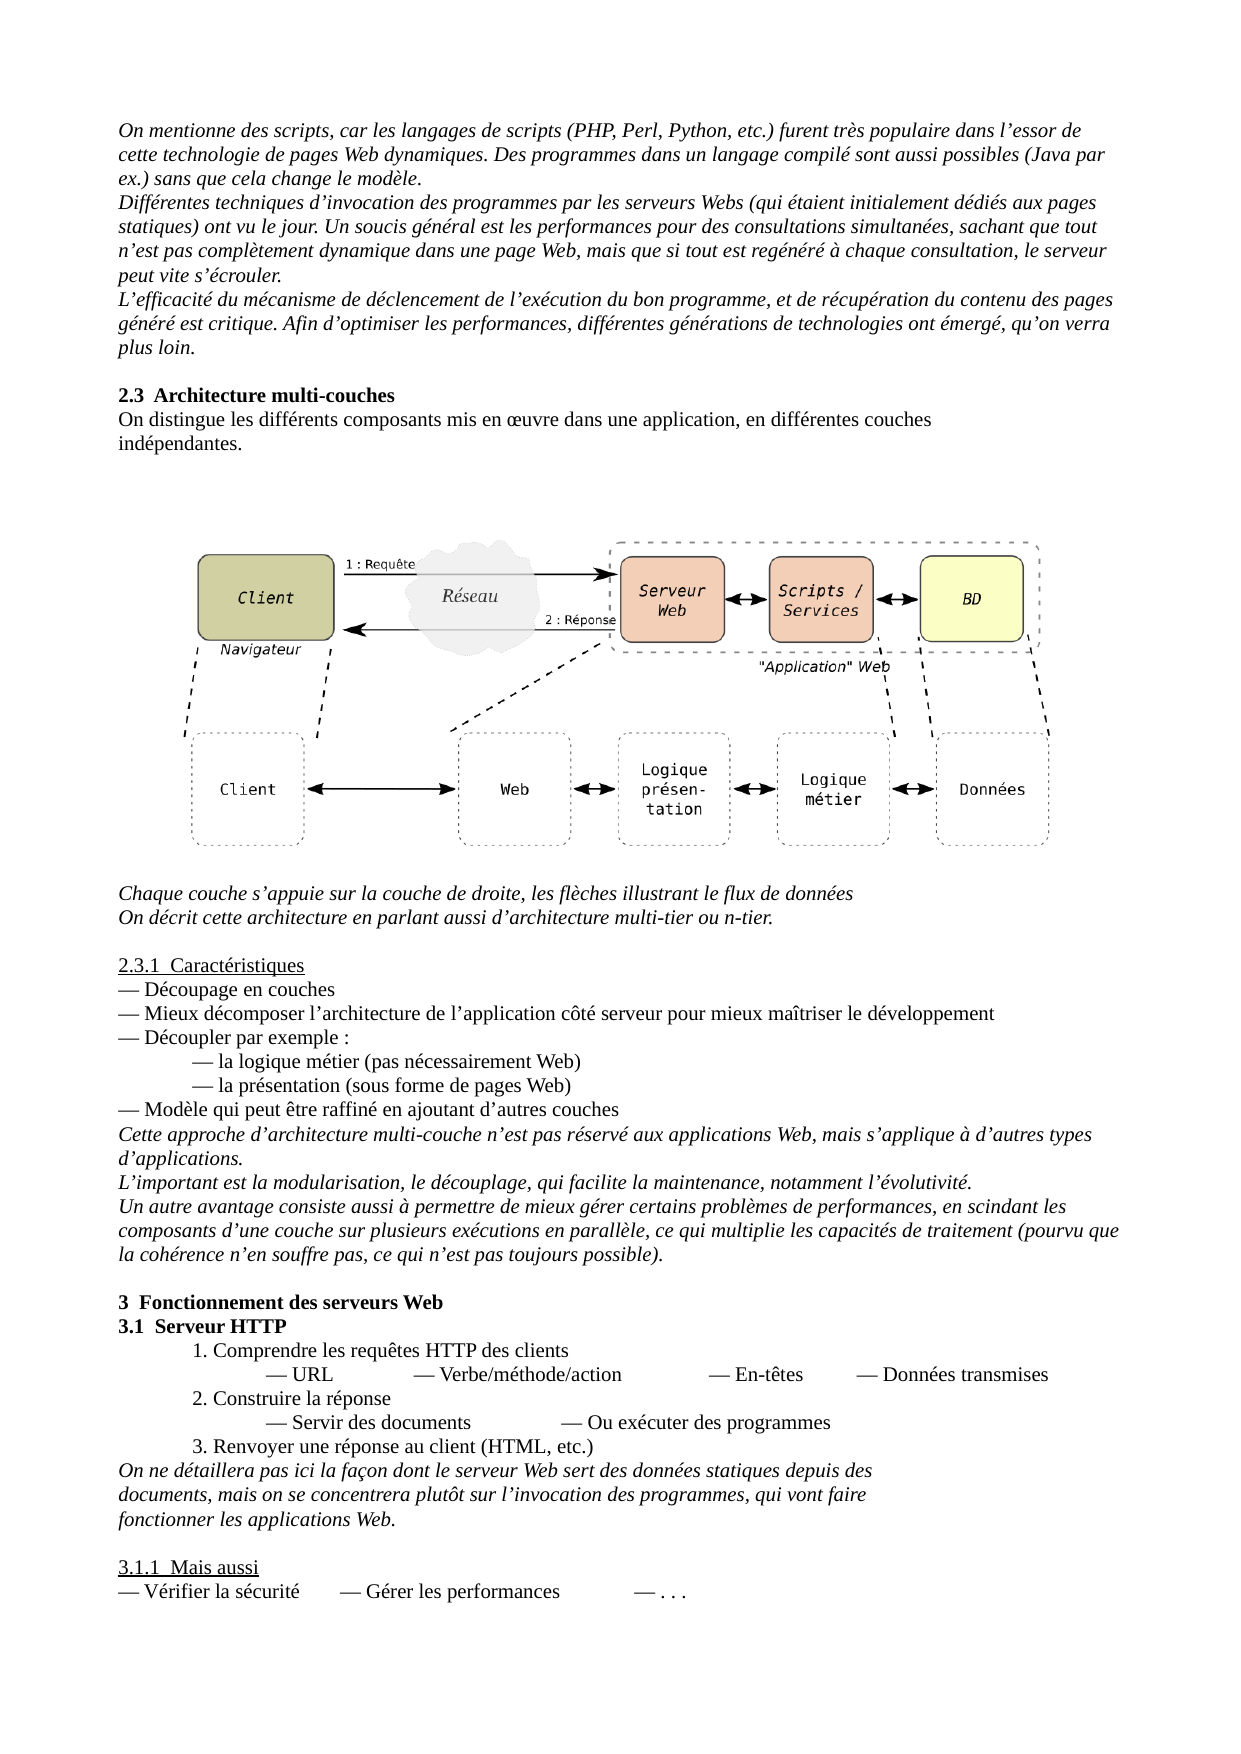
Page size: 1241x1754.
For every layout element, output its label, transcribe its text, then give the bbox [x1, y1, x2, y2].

text 2. Construire la réponse [118, 1386, 1122, 1410]
text Cette approche d’architecture multi-couche n’est pas réservé aux applications Web, mais s’applique à d’autres types d’applications. [118, 1121, 1122, 1169]
text Chaque couche s’appuie sur la couche de droite, les flèches illustrant le flux de données [118, 455, 1122, 905]
text L’important est la modularisation, le découplage, qui facilite la maintenance, notamment l’évolutivité. [118, 1169, 1122, 1194]
text On ne détaillera pas ici la façon dont le serveur Web sert des données statiques depuis des [118, 1458, 1122, 1482]
text On décrit cette architecture en parlant aussi d’architecture multi-tier ou n-tier. [118, 905, 1122, 929]
text fonctionner les applications Web. [118, 1506, 1122, 1531]
text 3. Renvoyer une réponse au client (HTML, etc.) [118, 1434, 1122, 1458]
text 3.1 Serveur HTTP [118, 1314, 1122, 1338]
text — Vérifier la sécurité — Gérer les performances — . . . [118, 1579, 1122, 1603]
text indépendantes. [118, 431, 1122, 455]
text — Modèle qui peut être raffiné en ajoutant d’autres couches [118, 1097, 1122, 1121]
text Un autre avantage consiste aussi à permettre de mieux gérer certains problèmes de performances, en scindant les composants d’une couche sur plusieurs exécutions en parallèle, ce qui multiplie les capacités de traitement (pourvu que la cohérence n’en souffre pas, ce qui n’est pas toujours possible). [118, 1194, 1122, 1266]
text 2.3 Architecture multi-couches [118, 383, 1122, 407]
text On mentionne des scripts, car les langages de scripts (PHP, Perl, Python, etc.) furent très populaire dans l’essor de cette technologie de pages Web dynamiques. Des programmes dans un langage compilé sont aussi possibles (Java par ex.) sans que cela change le modèle. [118, 118, 1122, 190]
text 3 Fonctionnement des serveurs Web [118, 1290, 1122, 1314]
text 1. Comprendre les requêtes HTTP des clients [118, 1338, 1122, 1362]
text — Découpler par exemple : [118, 1025, 1122, 1049]
text 3.1.1 Mais aussi [118, 1554, 1122, 1579]
text — Servir des documents — Ou exécuter des programmes [118, 1410, 1122, 1434]
text — la présentation (sous forme de pages Web) [118, 1073, 1122, 1097]
text L’efficacité du mécanisme de déclencement de l’exécution du bon programme, et de récupération du contenu des pages généré est critique. Afin d’optimiser les performances, différentes générations de technologies ont émergé, qu’on verra plus loin. [118, 287, 1122, 359]
text Différentes techniques d’invocation des programmes par les serveurs Webs (qui étaient initialement dédiés aux pages statiques) ont vu le jour. Un soucis général est les performances pour des consultations simultanées, sachant que tout n’est pas complètement dynamique dans une page Web, mais que si tout est regénéré à chaque consultation, le serveur peut vite s’écrouler. [118, 190, 1122, 287]
text — la logique métier (pas nécessairement Web) [118, 1049, 1122, 1073]
text 2.3.1 Caractéristiques [118, 953, 1122, 977]
text — Mieux décomposer l’architecture de l’application côté serveur pour mieux maîtriser le développement [118, 1001, 1122, 1025]
text documents, mais on se concentrera plutôt sur l’invocation des programmes, qui vont faire [118, 1482, 1122, 1506]
picture [169, 455, 1071, 881]
text — URL — Verbe/méthode/action — En-têtes — Données transmises [118, 1362, 1122, 1386]
text On distingue les différents composants mis en œuvre dans une application, en différentes couches [118, 407, 1122, 431]
text — Découpage en couches [118, 977, 1122, 1001]
